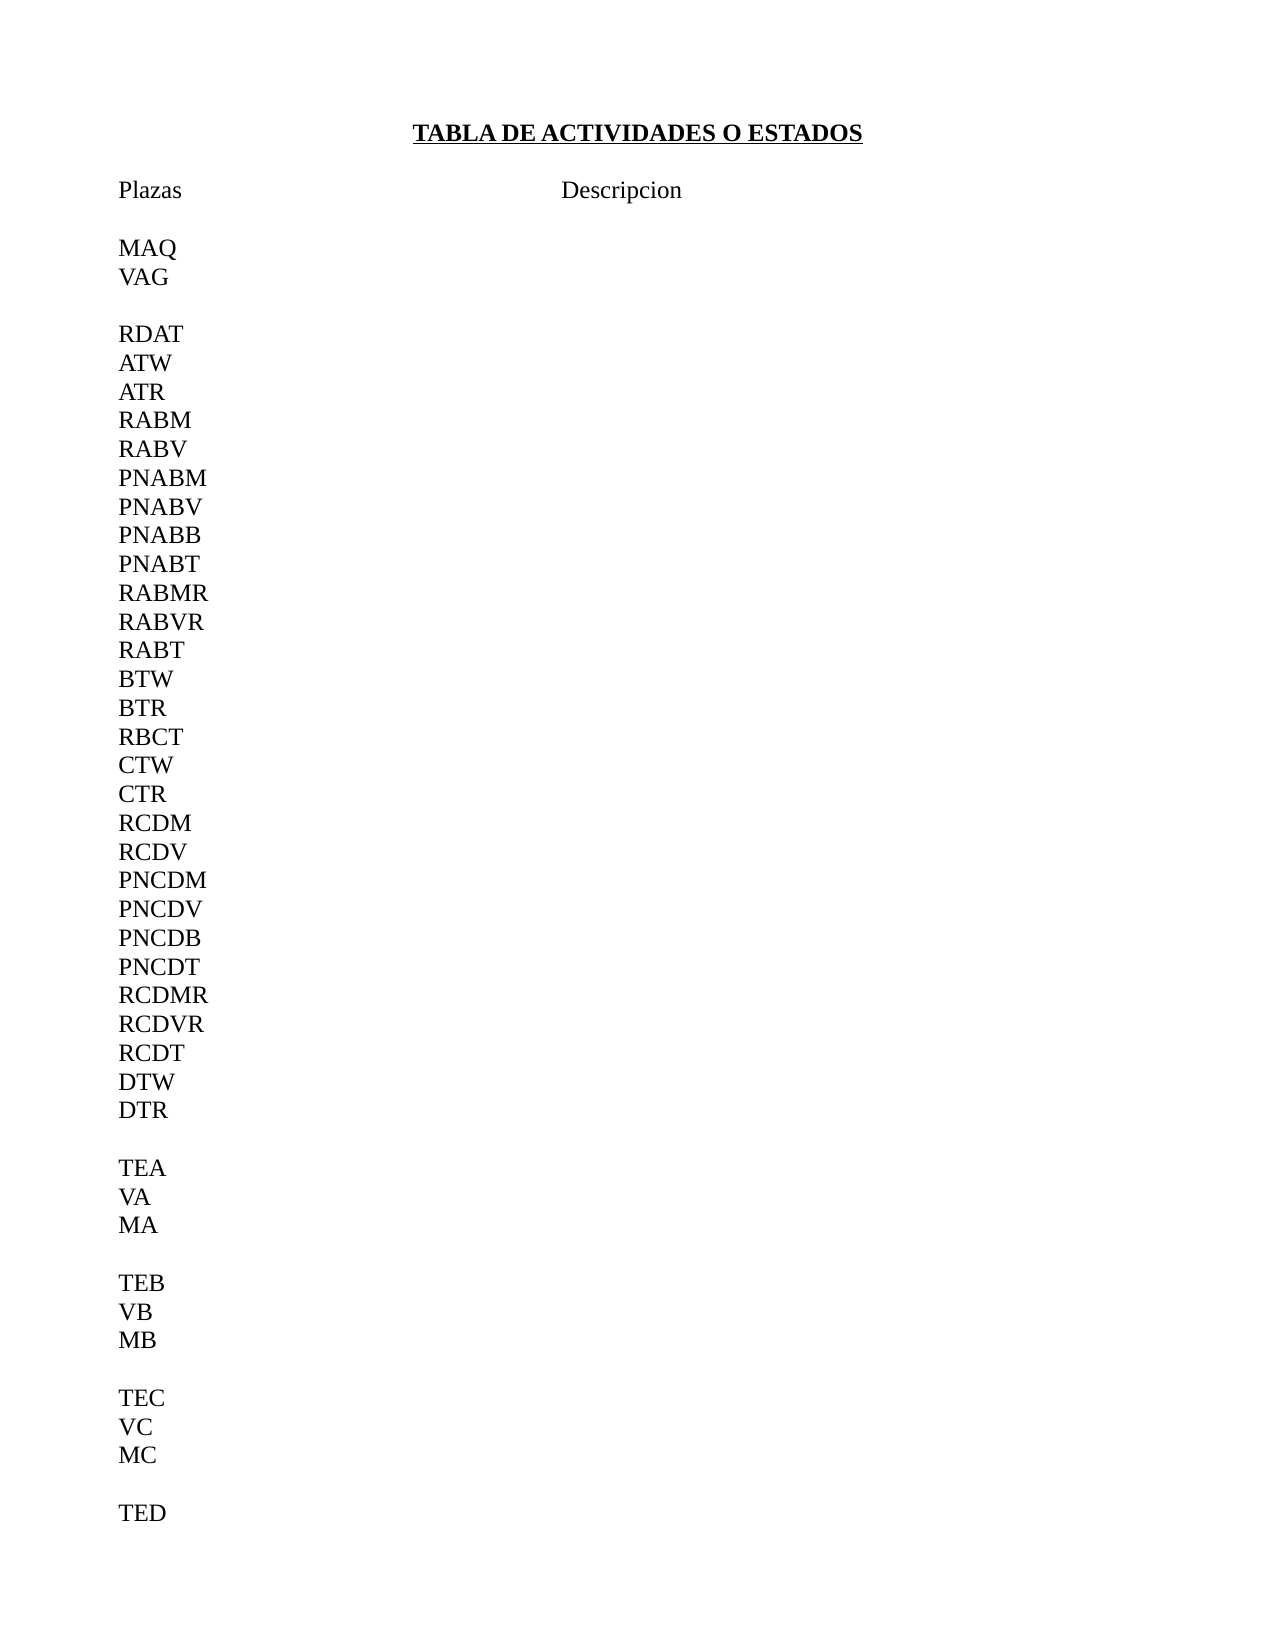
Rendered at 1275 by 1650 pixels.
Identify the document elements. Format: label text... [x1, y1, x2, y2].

text MA [118, 1211, 1157, 1239]
text PNCDT [118, 952, 1157, 981]
text Plazas Descripcion [118, 176, 1157, 204]
text TEA [118, 1153, 1157, 1182]
text VAG [118, 262, 1157, 291]
text CTW [118, 751, 1157, 779]
text PNCDV [118, 894, 1157, 923]
text RCDMR [118, 981, 1157, 1009]
text VA [118, 1182, 1157, 1211]
text RCDT [118, 1038, 1157, 1067]
text TED [118, 1498, 1157, 1527]
text RABT [118, 636, 1157, 664]
text TABLA DE ACTIVIDADES O ESTADOS [118, 118, 1157, 147]
text PNABM [118, 463, 1157, 492]
text RDAT [118, 319, 1157, 348]
text RABV [118, 434, 1157, 463]
text ATW [118, 348, 1157, 377]
text RCDV [118, 837, 1157, 866]
text RABM [118, 406, 1157, 434]
text RABMR [118, 578, 1157, 607]
text CTR [118, 779, 1157, 808]
text PNCDB [118, 923, 1157, 952]
text PNCDM [118, 866, 1157, 894]
text VC [118, 1412, 1157, 1441]
text PNABT [118, 549, 1157, 578]
text DTW [118, 1067, 1157, 1096]
text RCDM [118, 808, 1157, 837]
text RBCT [118, 722, 1157, 751]
text MB [118, 1326, 1157, 1354]
text ATR [118, 377, 1157, 406]
text BTR [118, 693, 1157, 722]
text RABVR [118, 607, 1157, 636]
text RCDVR [118, 1009, 1157, 1038]
text TEB [118, 1268, 1157, 1297]
text PNABB [118, 521, 1157, 549]
text BTW [118, 664, 1157, 693]
text DTR [118, 1096, 1157, 1124]
text VB [118, 1297, 1157, 1326]
text PNABV [118, 492, 1157, 521]
text MC [118, 1441, 1157, 1469]
text MAQ [118, 233, 1157, 262]
text TEC [118, 1383, 1157, 1412]
